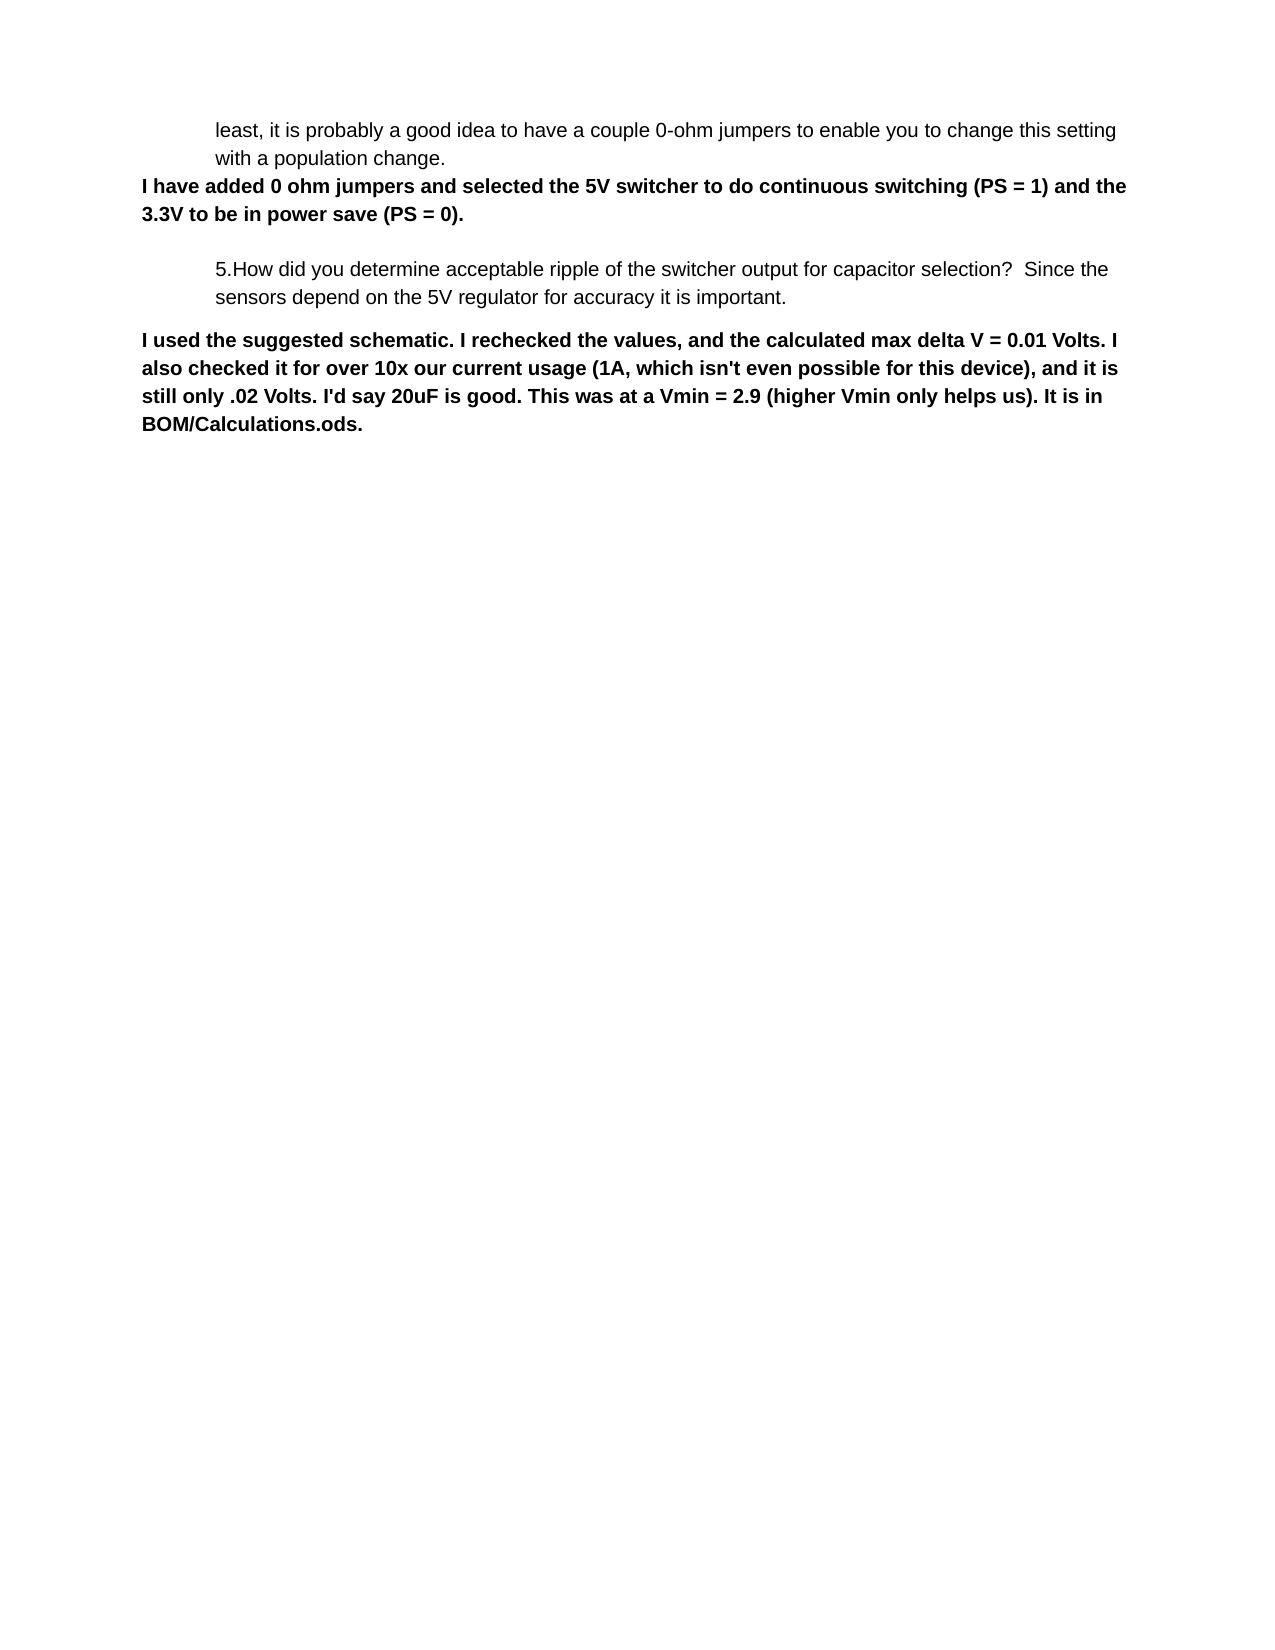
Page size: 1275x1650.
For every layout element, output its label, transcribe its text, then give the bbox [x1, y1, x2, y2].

text I used the suggested schematic. I rechecked the values, and the calculated max delta V = 0.01 Volts. I also checked it for over 10x our current usage (1A, which isn't even possible for this device), and it is still only .02 Volts. I'd say 20uF is good. This was at a Vmin = 2.9 (higher Vmin only helps us). It is in BOM/Calculations.ods. [142, 328, 1157, 435]
list least, it is probably a good idea to have a couple 0-ohm jumpers to enable you to change this setting with a population change. [142, 118, 1157, 169]
list How did you determine acceptable ripple of the switcher output for capacitor selection? Since the sensors depend on the 5V regulator for accuracy it is important. [142, 258, 1157, 309]
text I have added 0 ohm jumpers and selected the 5V switcher to do continuous switching (PS = 1) and the 3.3V to be in power save (PS = 0). [142, 174, 1157, 225]
